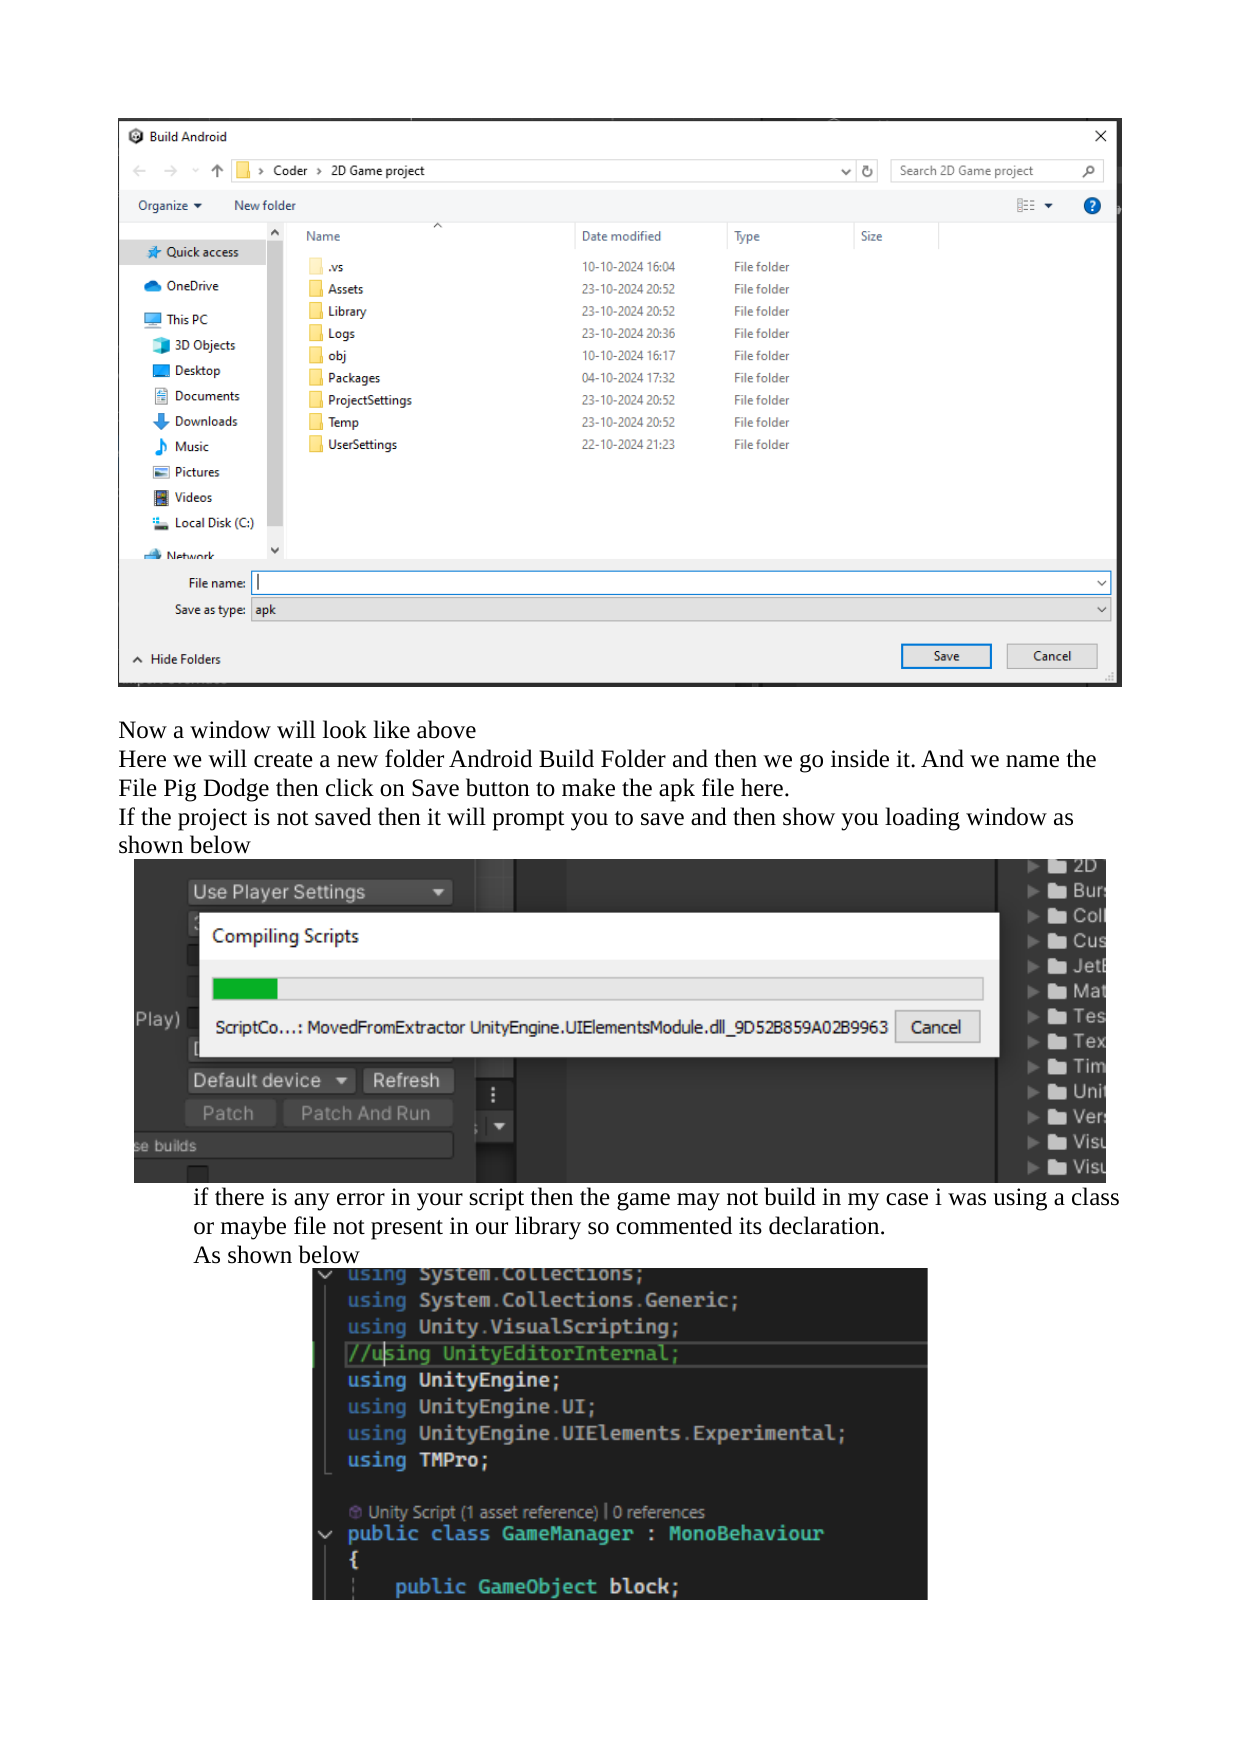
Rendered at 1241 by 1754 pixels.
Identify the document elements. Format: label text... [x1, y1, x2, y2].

text Here we will create a new folder Android Build Folder and then we go inside it. And we name the File Pig Dodge then click on Save button to make the apk file here. [118, 744, 1122, 802]
text If the project is not saved then it will prompt you to save and then show you loading window as shown below [118, 802, 1122, 859]
picture [312, 1268, 928, 1600]
text Now a window will look like above [118, 715, 1122, 744]
list As shown below [156, 1240, 1122, 1269]
picture [134, 859, 1106, 1183]
list if there is any error in your script then the game may not build in my case i was using a class or maybe file not present in our library so commented its declaration. [156, 859, 1122, 1240]
picture [118, 118, 1122, 687]
